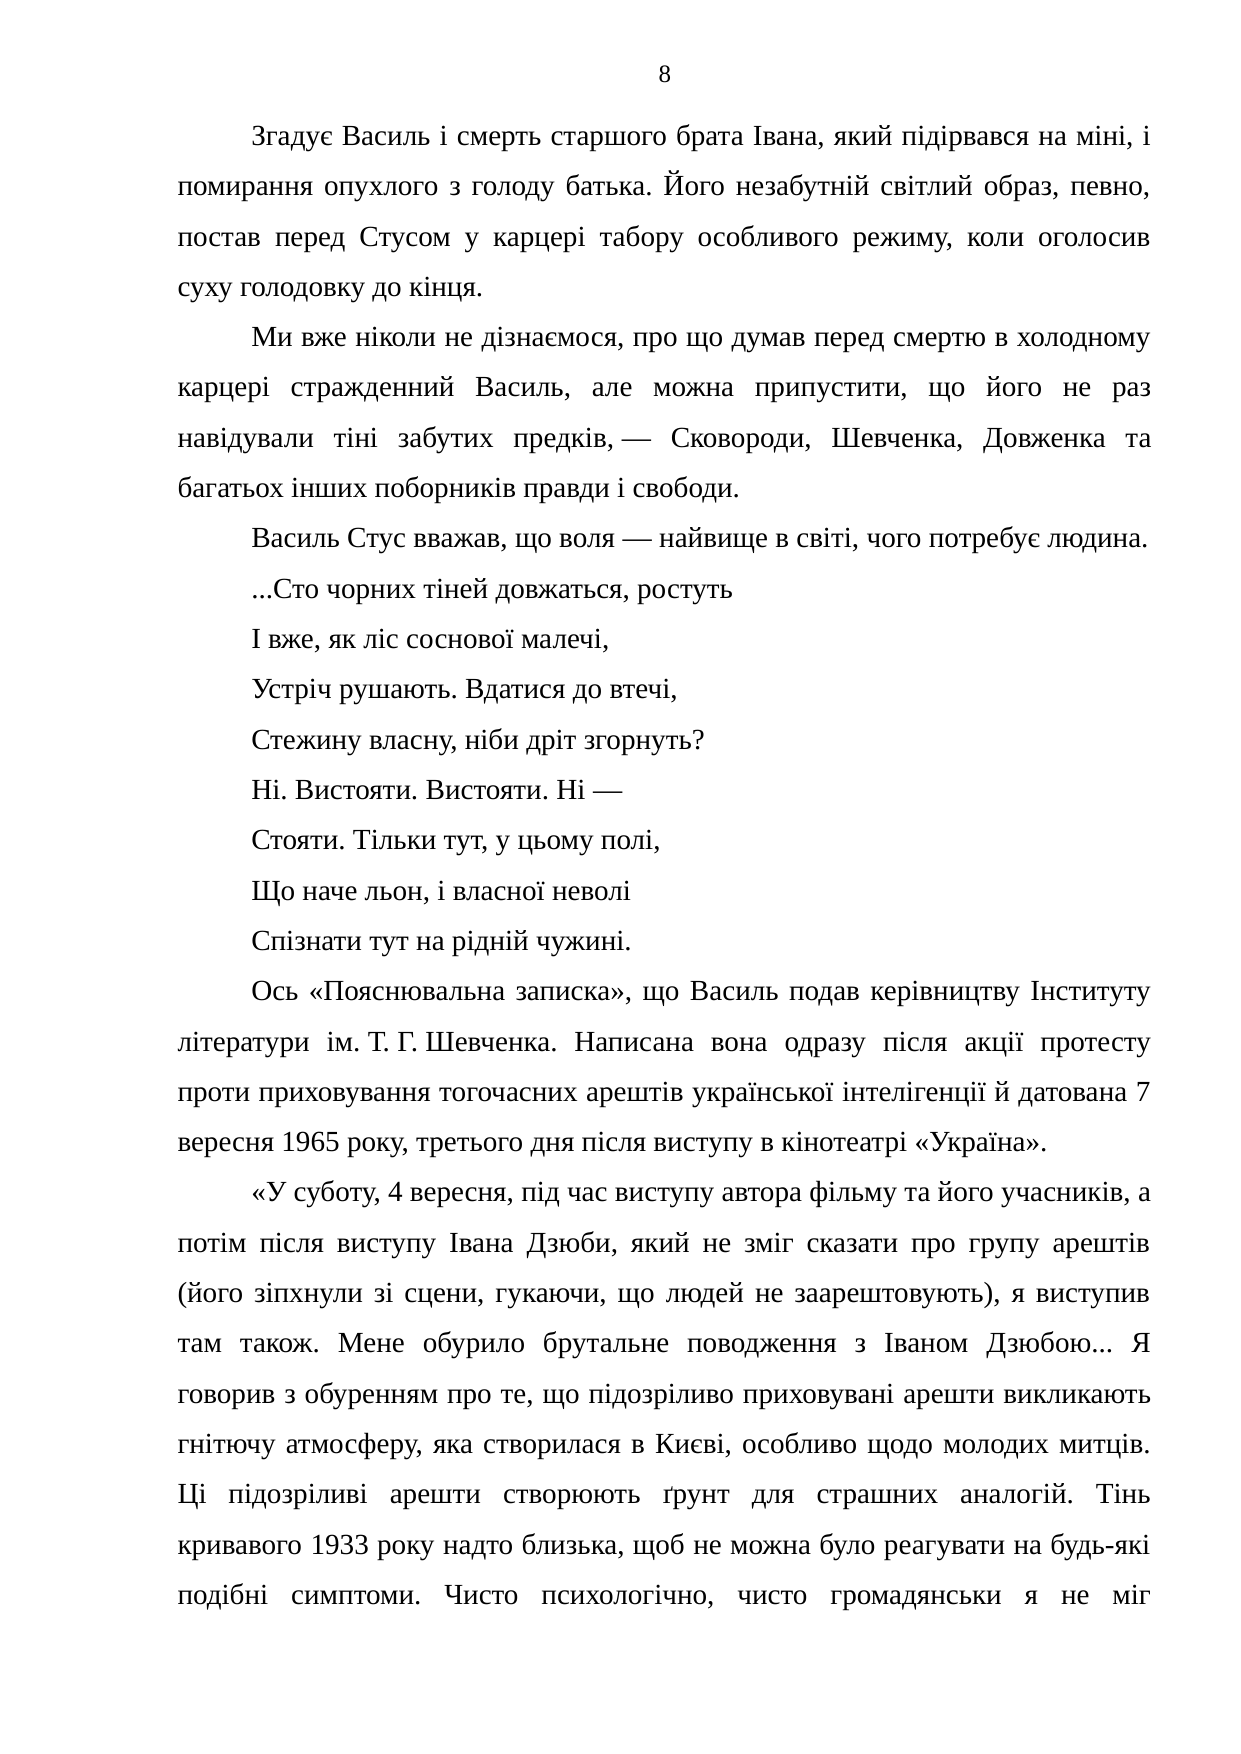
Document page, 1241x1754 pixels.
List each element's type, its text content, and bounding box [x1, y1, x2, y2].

text Устріч рушають. Вдатися до втечі, [177, 671, 1152, 705]
text І вже, як ліс соснової малечі, [177, 621, 1152, 655]
text Стежину власну, ніби дріт згорнуть? [177, 722, 1152, 755]
text ...Сто чорних тіней довжаться, ростуть [177, 571, 1152, 604]
text Спізнати тут на рідній чужині. [177, 923, 1152, 957]
text Ми вже ніколи не дізнаємося, про що думав перед смертю в холодному карцері стражденний Василь, але можна припустити, що його не раз навідували тіні забутих предків, — Сковороди, Шевченка, Довженка та багатьох інших поборників правди і свободи. [177, 319, 1152, 504]
text «У суботу, 4 вересня, під час виступу автора фільму та його учасників, а потім після виступу Івана Дзюби, який не зміг сказати про групу арештів (його зіпхнули зі сцени, гукаючи, що людей не заарештовують), я виступив там також. Мене обурило брутальне поводження з Іваном Дзюбою... Я говорив з обуренням про те, що підозріливо приховувані арешти викликають гнітючу атмосферу, яка створилася в Києві, особливо щодо молодих митців. Ці підозріливі арешти створюють ґрунт для страшних аналогій. Тінь кривавого 1933 року надто близька, щоб не можна було реагувати на будь-які подібні симптоми. Чисто психологічно, чисто громадянськи я не міг [177, 1174, 1152, 1611]
text Стояти. Тільки тут, у цьому полі, [177, 822, 1152, 856]
text Ось «Пояснювальна записка», що Василь подав керівництву Інституту літератури ім. Т. Г. Шевченка. Написана вона одразу після акції протесту проти приховування тогочасних арештів української інтелігенції й датована 7 вересня 1965 року, третього дня після виступу в кінотеатрі «Україна». [177, 973, 1152, 1158]
text Василь Стус вважав, що воля — найвище в світі, чого потребує людина. [177, 521, 1152, 554]
text Ні. Вистояти. Вистояти. Ні — [177, 772, 1152, 806]
text Згадує Василь і смерть старшого брата Івана, який підірвався на міні, і помирання опухлого з голоду батька. Його незабутній світлий образ, певно, постав перед Стусом у карцері табору особливого режиму, коли оголосив суху голодовку до кінця. [177, 118, 1152, 302]
text Що наче льон, і власної неволі [177, 873, 1152, 906]
